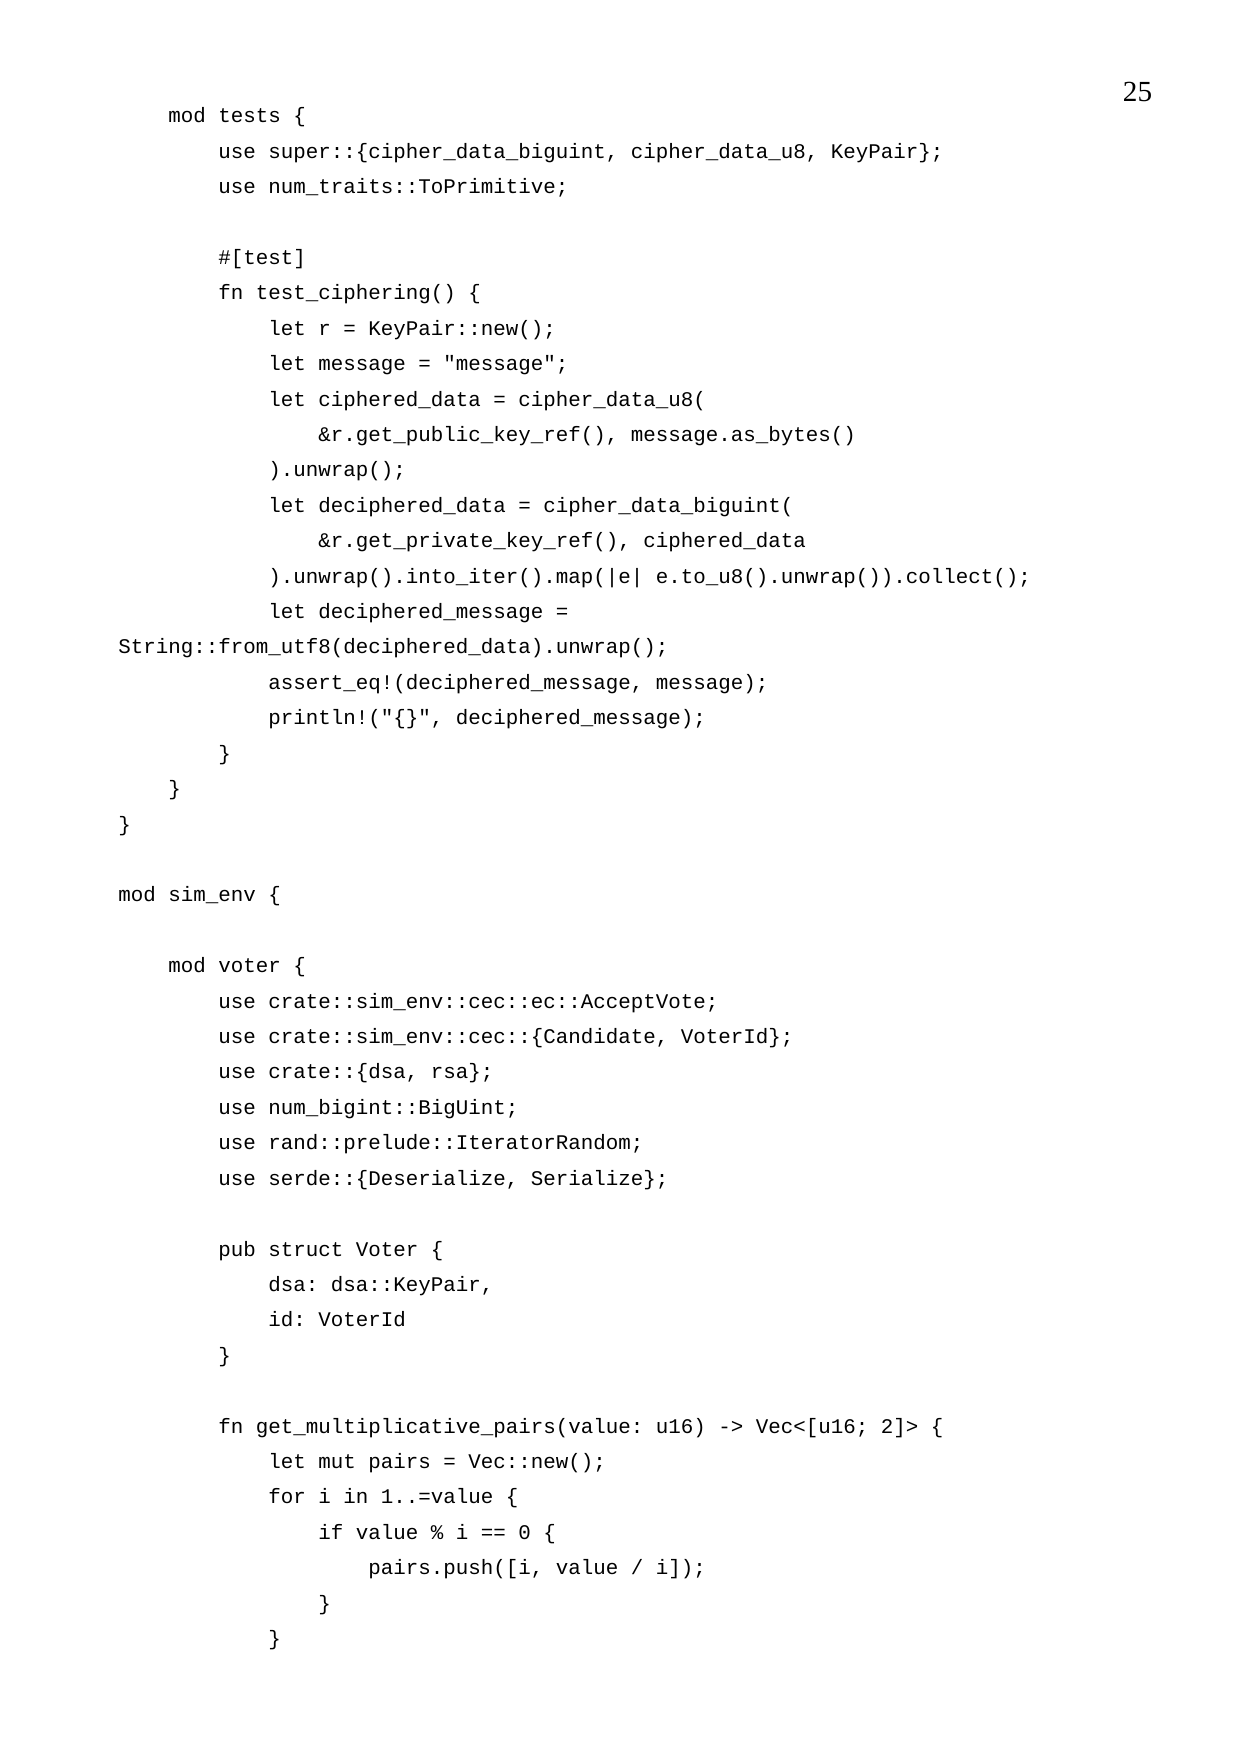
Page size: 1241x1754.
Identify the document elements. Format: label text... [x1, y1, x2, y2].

text id: VoterId [118, 1309, 1122, 1333]
text pairs.push([i, value / i]); [118, 1557, 1122, 1581]
text use super::{cipher_data_biguint, cipher_data_u8, KeyPair}; [118, 141, 1122, 164]
text use crate::sim_env::cec::{Candidate, VoterId}; [118, 1026, 1122, 1050]
text let ciphered_data = cipher_data_u8( [118, 388, 1122, 412]
text ).unwrap(); [118, 459, 1122, 483]
text use crate::sim_env::cec::ec::AcceptVote; [118, 991, 1122, 1014]
text mod voter { [118, 955, 1122, 979]
text if value % i == 0 { [118, 1522, 1122, 1546]
text let deciphered_data = cipher_data_biguint( [118, 495, 1122, 518]
text let message = "message"; [118, 353, 1122, 377]
text for i in 1..=value { [118, 1486, 1122, 1510]
text } [118, 1345, 1122, 1368]
text use crate::{dsa, rsa}; [118, 1061, 1122, 1085]
text } [118, 743, 1122, 766]
text ).unwrap().into_iter().map(|e| e.to_u8().unwrap()).collect(); [118, 566, 1122, 589]
text #[test] [118, 247, 1122, 271]
text use num_traits::ToPrimitive; [118, 176, 1122, 200]
text mod tests { [118, 105, 1122, 129]
text use serde::{Deserialize, Serialize}; [118, 1168, 1122, 1191]
text use rand::prelude::IteratorRandom; [118, 1132, 1122, 1156]
text dsa: dsa::KeyPair, [118, 1274, 1122, 1298]
text fn get_multiplicative_pairs(value: u16) -> Vec<[u16; 2]> { [118, 1416, 1122, 1439]
text } [118, 813, 1122, 837]
text let deciphered_message = String::from_utf8(deciphered_data).unwrap(); [118, 601, 1122, 660]
text println!("{}", deciphered_message); [118, 707, 1122, 731]
text } [118, 1593, 1122, 1616]
text mod sim_env { [118, 884, 1122, 908]
text let mut pairs = Vec::new(); [118, 1451, 1122, 1475]
text &r.get_public_key_ref(), message.as_bytes() [118, 424, 1122, 448]
text &r.get_private_key_ref(), ciphered_data [118, 530, 1122, 554]
text pub struct Voter { [118, 1238, 1122, 1262]
text let r = KeyPair::new(); [118, 318, 1122, 341]
text } [118, 1628, 1122, 1652]
text assert_eq!(deciphered_message, message); [118, 672, 1122, 696]
text use num_bigint::BigUint; [118, 1097, 1122, 1121]
text fn test_ciphering() { [118, 282, 1122, 306]
text } [118, 778, 1122, 802]
